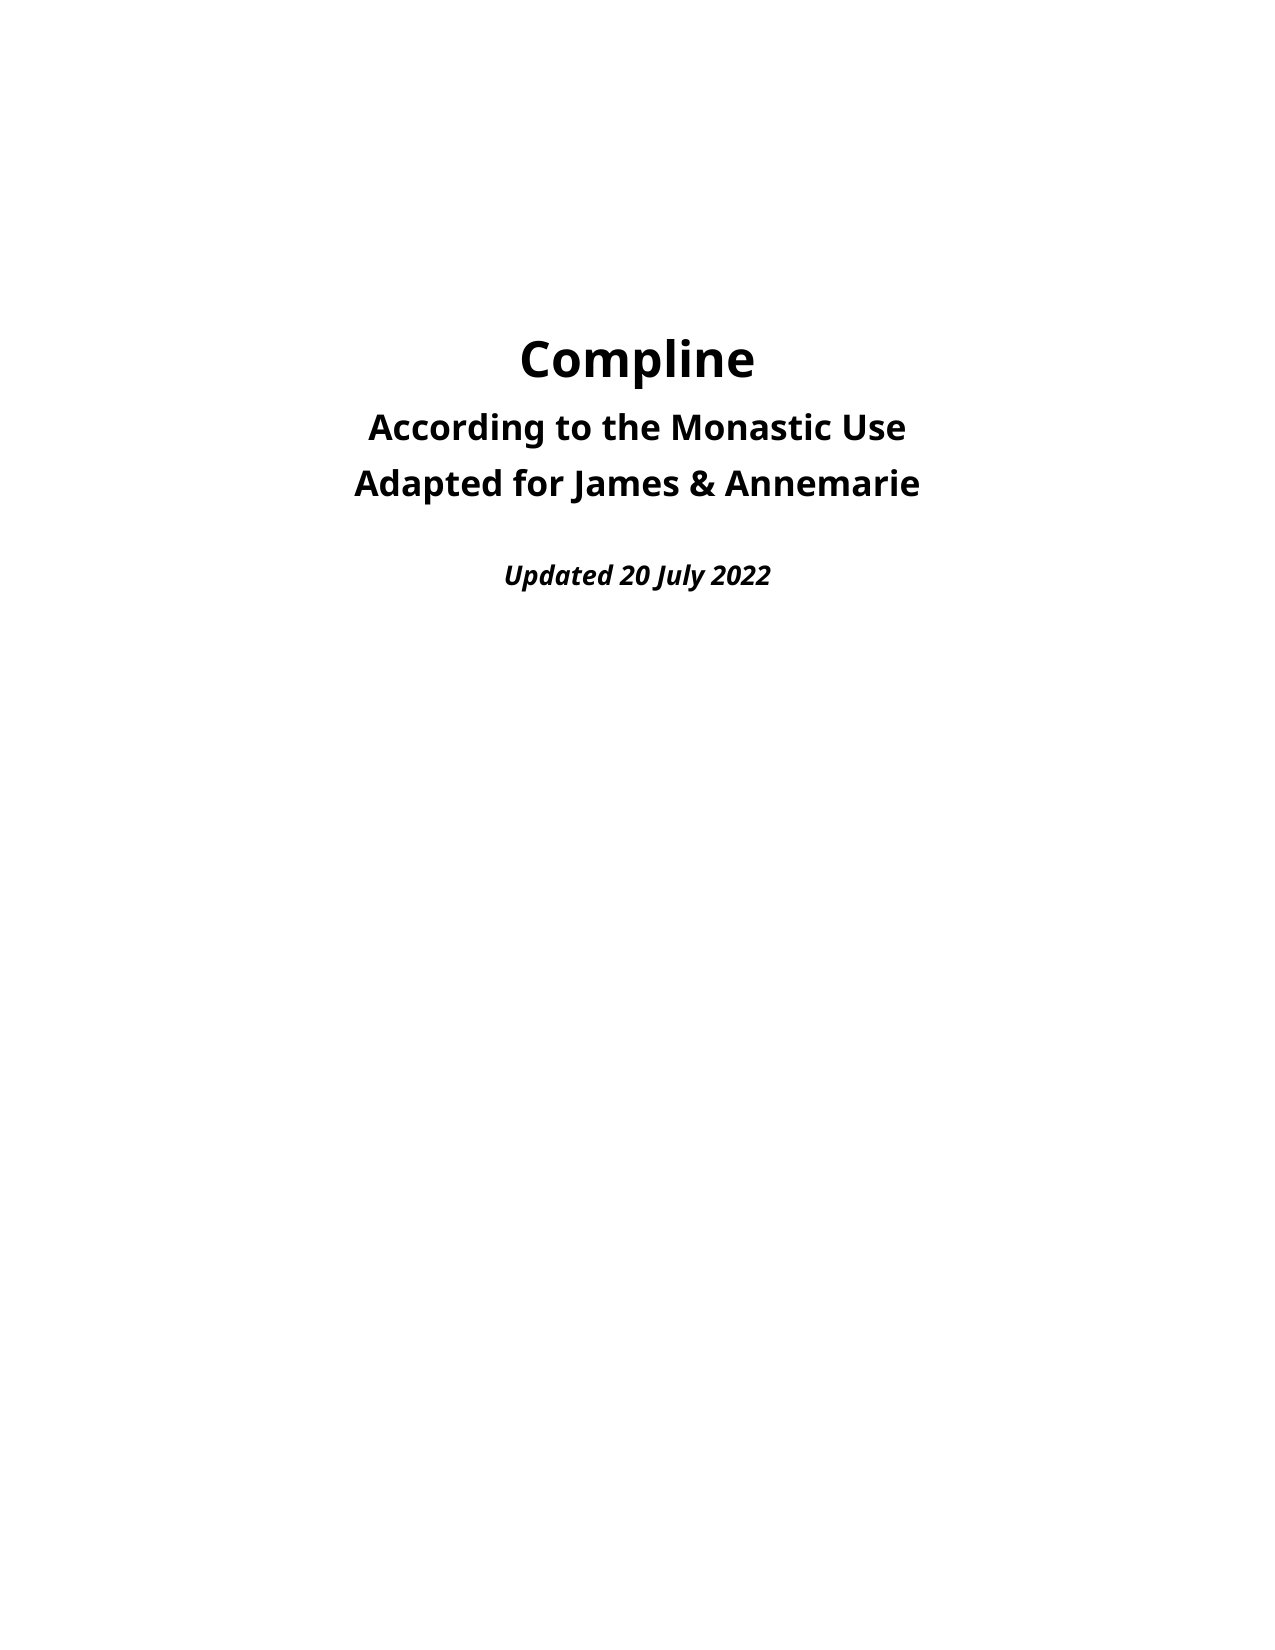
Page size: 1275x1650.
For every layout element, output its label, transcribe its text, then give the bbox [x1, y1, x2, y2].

text Updated 20 July 2022 [112, 556, 1162, 593]
text According to the Monastic Use [112, 403, 1162, 451]
text Adapted for James & Annemarie [112, 458, 1162, 506]
text Compline [112, 324, 1162, 393]
